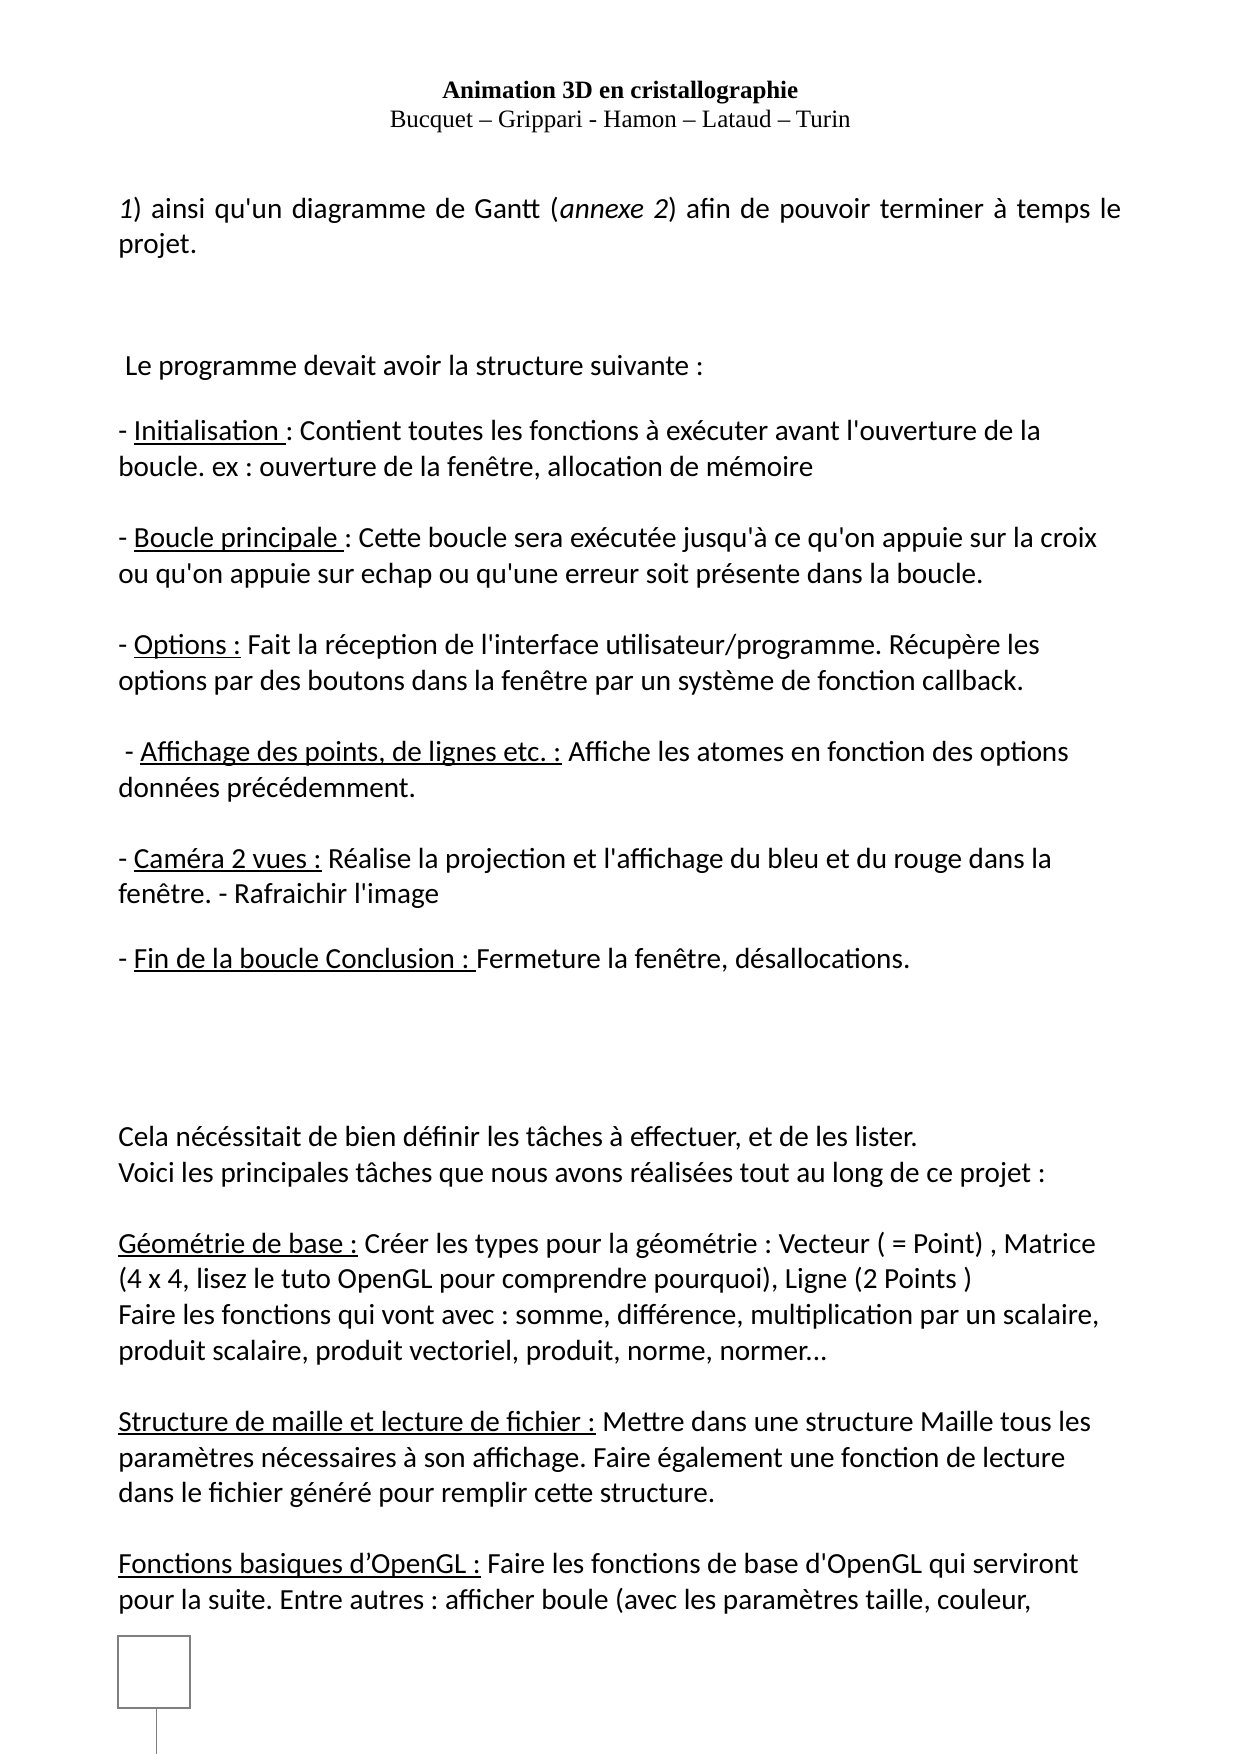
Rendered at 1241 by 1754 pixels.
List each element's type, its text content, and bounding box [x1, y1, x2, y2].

text Faire les fonctions qui vont avec : somme, différence, multiplication par un scalaire, produit scalaire, produit vectoriel, produit, norme, normer... [118, 1296, 1122, 1367]
text Fonctions basiques d’OpenGL : Faire les fonctions de base d'OpenGL qui serviront pour la suite. Entre autres : afficher boule (avec les paramètres taille, couleur, [118, 1546, 1122, 1617]
text fenêtre. - Rafraichir l'image [118, 876, 1122, 940]
text Structure de maille et lecture de fichier : Mettre dans une structure Maille tous les paramètres nécessaires à son affichage. Faire également une fonction de lecture dans le fichier généré pour remplir cette structure. [118, 1403, 1122, 1510]
text - Initialisation : Contient toutes les fonctions à exécuter avant l'ouverture de la boucle. ex : ouverture de la fenêtre, allocation de mémoire [118, 412, 1122, 484]
text - Fin de la boucle Conclusion : Fermeture la fenêtre, désallocations. Cela nécéssitait de bien définir les tâches à effectuer, et de les lister. Voici les principales tâches que nous avons réalisées tout au long de ce projet : Géométrie de base : Créer les types pour la géométrie : Vecteur ( = Point) , Matrice (4 x 4, lisez le tuto OpenGL pour comprendre pourquoi), Ligne (2 Points ) [118, 940, 1122, 1296]
text - Boucle principale : Cette boucle sera exécutée jusqu'à ce qu'on appuie sur la croix ou qu'on appuie sur echap ou qu'une erreur soit présente dans la boucle. [118, 519, 1122, 626]
text - Options : Fait la réception de l'interface utilisateur/programme. Récupère les options par des boutons dans la fenêtre par un système de fonction callback. - Affichage des points, de lignes etc. : Affiche les atomes en fonction des options données précédemment. - Caméra 2 vues : Réalise la projection et l'affichage du bleu et du rouge dans la [118, 626, 1122, 876]
text 1) ainsi qu'un diagramme de Gantt (annexe 2) afin de pouvoir terminer à temps le projet. [118, 190, 1122, 261]
text Le programme devait avoir la structure suivante : [118, 347, 1122, 383]
